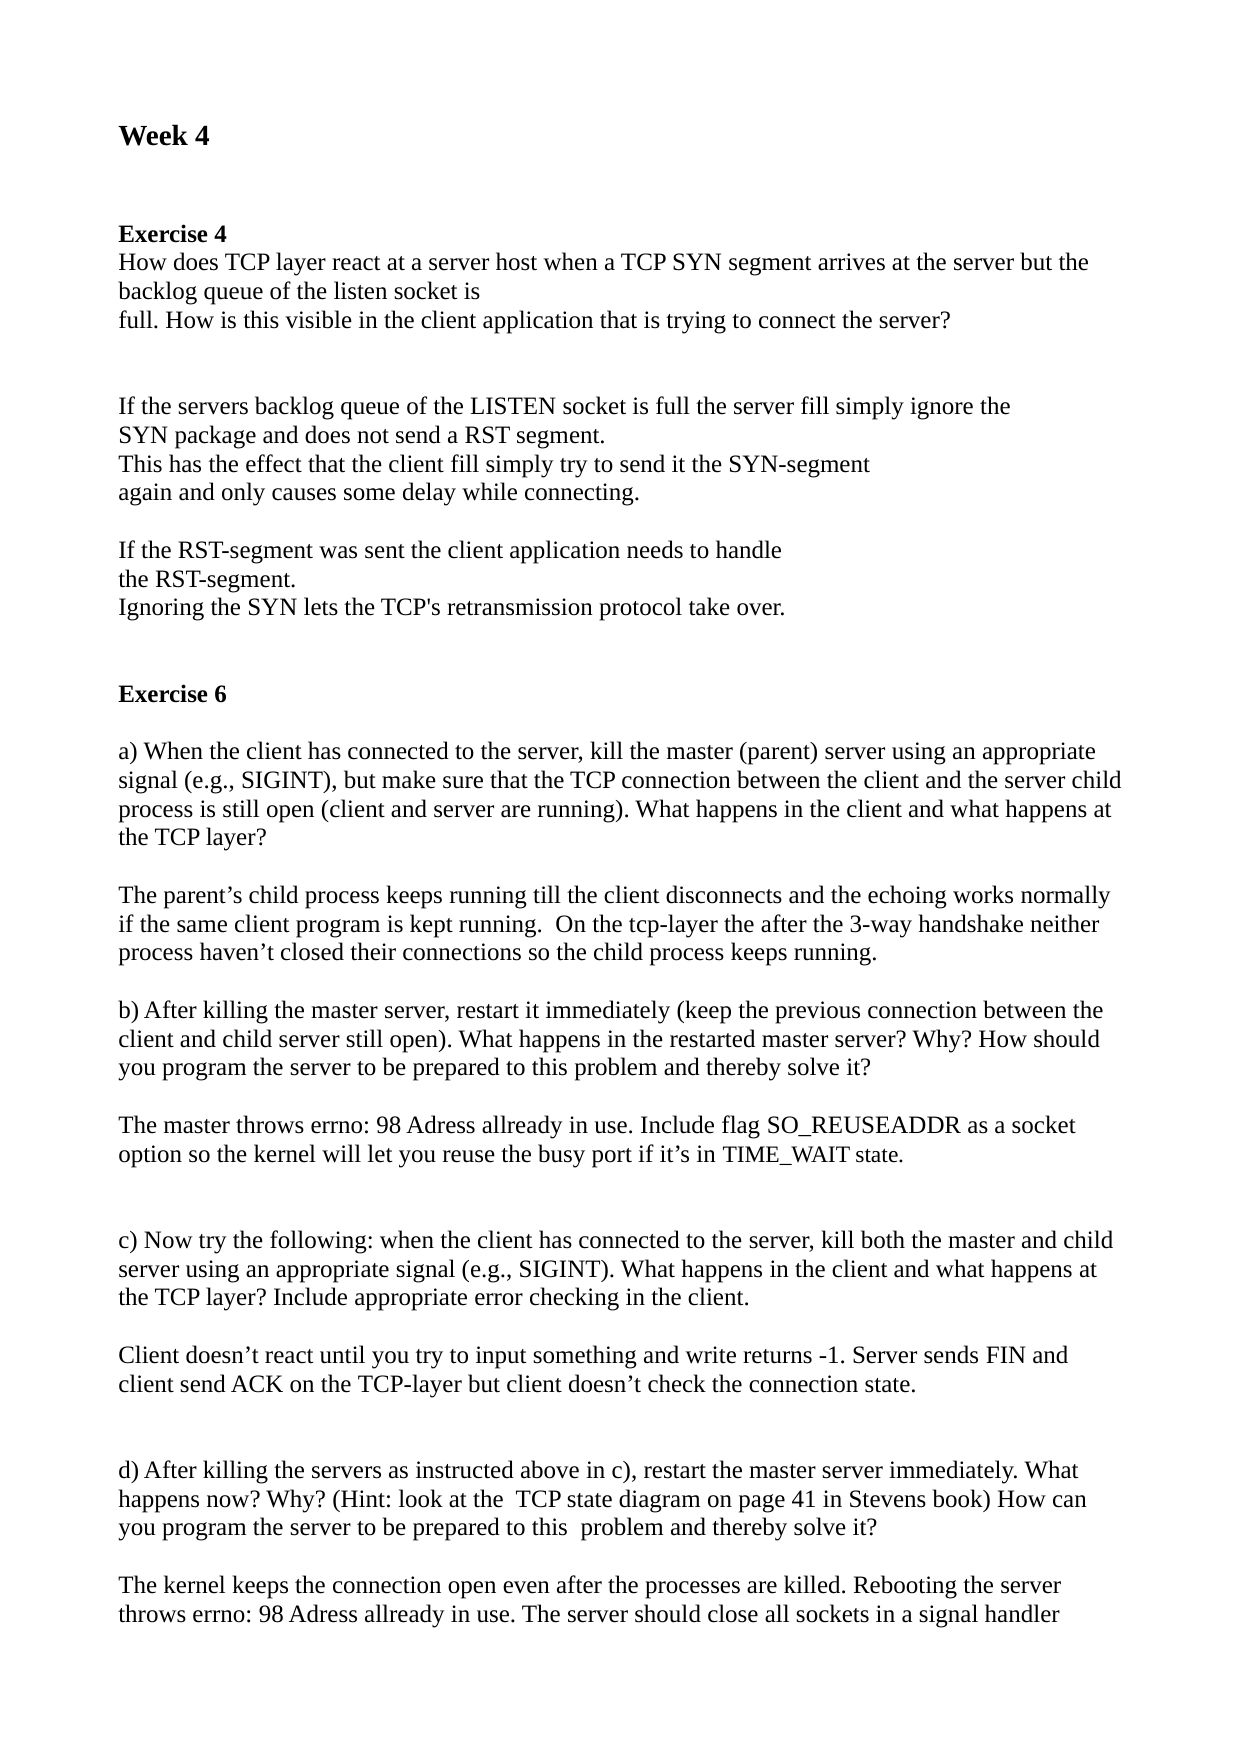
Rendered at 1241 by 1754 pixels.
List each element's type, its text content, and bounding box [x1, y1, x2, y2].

text How does TCP layer react at a server host when a TCP SYN segment arrives at the server but the backlog queue of the listen socket is [118, 247, 1122, 305]
text b) After killing the master server, restart it immediately (keep the previous connection between the client and child server still open). What happens in the restarted master server? Why? How should you program the server to be prepared to this problem and thereby solve it? [118, 995, 1122, 1081]
text The parent’s child process keeps running till the client disconnects and the echoing works normally if the same client program is kept running. On the tcp-layer the after the 3-way handshake neither process haven’t closed their connections so the child process keeps running. [118, 880, 1122, 966]
text If the RST-segment was sent the client application needs to handle [118, 535, 1122, 564]
text SYN package and does not send a RST segment. [118, 420, 1122, 449]
text full. How is this visible in the client application that is trying to connect the server? [118, 305, 1122, 334]
text Exercise 4 [118, 219, 1122, 247]
text the RST-segment. [118, 564, 1122, 592]
text d) After killing the servers as instructed above in c), restart the master server immediately. What happens now? Why? (Hint: look at the TCP state diagram on page 41 in Stevens book) How can you program the server to be prepared to this problem and thereby solve it? [118, 1455, 1122, 1541]
text c) Now try the following: when the client has connected to the server, kill both the master and child server using an appropriate signal (e.g., SIGINT). What happens in the client and what happens at the TCP layer? Include appropriate error checking in the client. [118, 1225, 1122, 1311]
text again and only causes some delay while connecting. [118, 477, 1122, 506]
text a) When the client has connected to the server, kill the master (parent) server using an appropriate signal (e.g., SIGINT), but make sure that the TCP connection between the client and the server child process is still open (client and server are running). What happens in the client and what happens at the TCP layer? [118, 736, 1122, 851]
text The master throws errno: 98 Adress allready in use. Include flag SO_REUSEADDR as a socket option so the kernel will let you reuse the busy port if it’s in TIME_WAIT state. [118, 1110, 1122, 1167]
text This has the effect that the client fill simply try to send it the SYN-segment [118, 449, 1122, 477]
text Week 4 [118, 118, 1122, 152]
text If the servers backlog queue of the LISTEN socket is full the server fill simply ignore the [118, 391, 1122, 420]
text Ignoring the SYN lets the TCP's retransmission protocol take over. [118, 592, 1122, 621]
text The kernel keeps the connection open even after the processes are killed. Rebooting the server throws errno: 98 Adress allready in use. The server should close all sockets in a signal handler [118, 1570, 1122, 1627]
text Exercise 6 [118, 679, 1122, 707]
text Client doesn’t react until you try to input something and write returns -1. Server sends FIN and client send ACK on the TCP-layer but client doesn’t check the connection state. [118, 1340, 1122, 1397]
